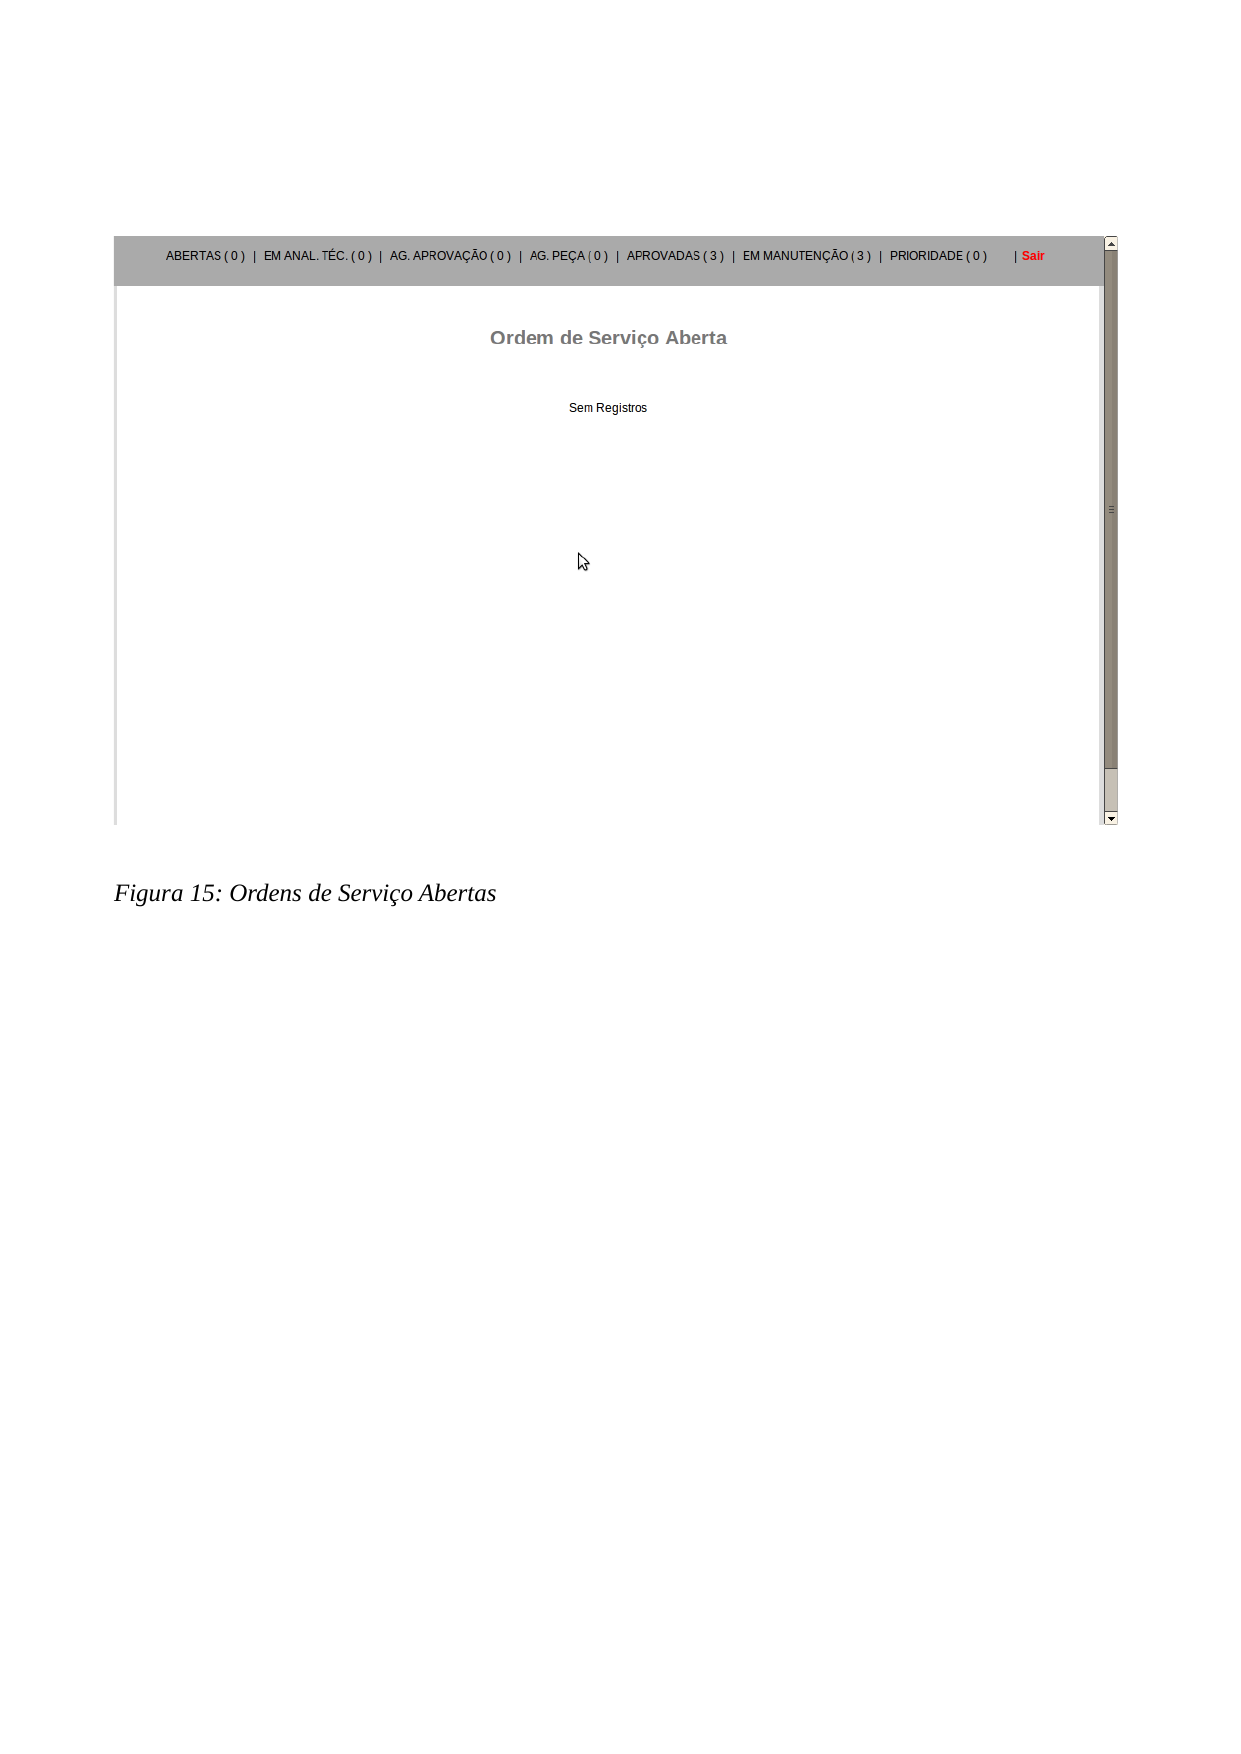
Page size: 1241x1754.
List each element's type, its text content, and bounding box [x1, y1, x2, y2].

picture [113, 236, 1118, 825]
text Figura 15: Ordens de Serviço Abertas [114, 878, 1118, 907]
